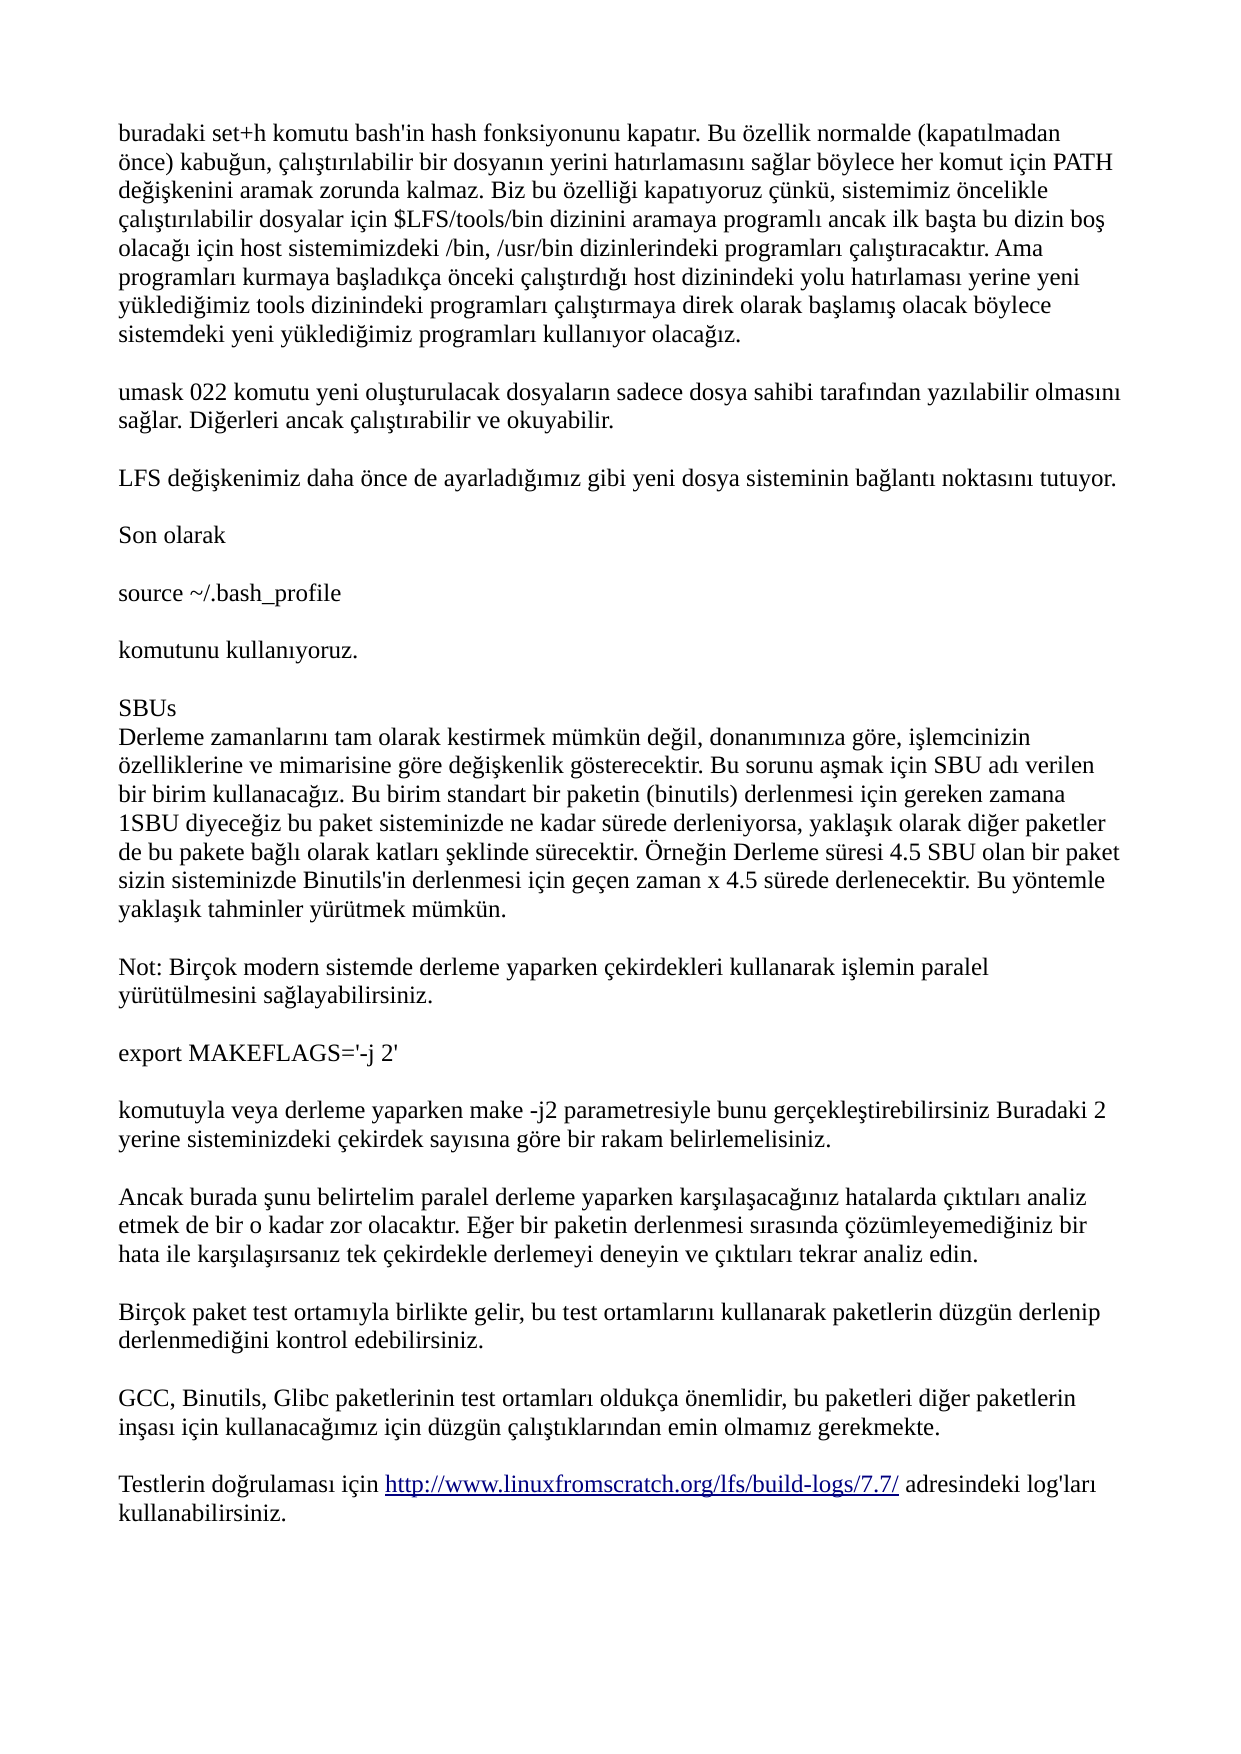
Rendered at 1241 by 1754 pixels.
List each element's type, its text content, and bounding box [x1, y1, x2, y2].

text source ~/.bash_profile [118, 578, 1122, 607]
text buradaki set+h komutu bash'in hash fonksiyonunu kapatır. Bu özellik normalde (kapatılmadan önce) kabuğun, çalıştırılabilir bir dosyanın yerini hatırlamasını sağlar böylece her komut için PATH değişkenini aramak zorunda kalmaz. Biz bu özelliği kapatıyoruz çünkü, sistemimiz öncelikle çalıştırılabilir dosyalar için $LFS/tools/bin dizinini aramaya programlı ancak ilk başta bu dizin boş olacağı için host sistemimizdeki /bin, /usr/bin dizinlerindeki programları çalıştıracaktır. Ama programları kurmaya başladıkça önceki çalıştırdığı host dizinindeki yolu hatırlaması yerine yeni yüklediğimiz tools dizinindeki programları çalıştırmaya direk olarak başlamış olacak böylece sistemdeki yeni yüklediğimiz programları kullanıyor olacağız. [118, 118, 1122, 348]
text umask 022 komutu yeni oluşturulacak dosyaların sadece dosya sahibi tarafından yazılabilir olmasını sağlar. Diğerleri ancak çalıştırabilir ve okuyabilir. [118, 377, 1122, 434]
text Ancak burada şunu belirtelim paralel derleme yaparken karşılaşacağınız hatalarda çıktıları analiz etmek de bir o kadar zor olacaktır. Eğer bir paketin derlenmesi sırasında çözümleyemediğiniz bir hata ile karşılaşırsanız tek çekirdekle derlemeyi deneyin ve çıktıları tekrar analiz edin. [118, 1182, 1122, 1268]
text Testlerin doğrulaması için http://www.linuxfromscratch.org/lfs/build-logs/7.7/ adresindeki log'ları kullanabilirsiniz. [118, 1469, 1122, 1527]
text LFS değişkenimiz daha önce de ayarladığımız gibi yeni dosya sisteminin bağlantı noktasını tutuyor. [118, 463, 1122, 492]
text GCC, Binutils, Glibc paketlerinin test ortamları oldukça önemlidir, bu paketleri diğer paketlerin inşası için kullanacağımız için düzgün çalıştıklarından emin olmamız gerekmekte. [118, 1383, 1122, 1441]
text Son olarak [118, 521, 1122, 549]
text export MAKEFLAGS='-j 2' [118, 1038, 1122, 1067]
text komutuyla veya derleme yaparken make -j2 parametresiyle bunu gerçekleştirebilirsiniz Buradaki 2 yerine sisteminizdeki çekirdek sayısına göre bir rakam belirlemelisiniz. [118, 1096, 1122, 1153]
text Birçok paket test ortamıyla birlikte gelir, bu test ortamlarını kullanarak paketlerin düzgün derlenip derlenmediğini kontrol edebilirsiniz. [118, 1297, 1122, 1354]
text Not: Birçok modern sistemde derleme yaparken çekirdekleri kullanarak işlemin paralel yürütülmesini sağlayabilirsiniz. [118, 952, 1122, 1009]
text komutunu kullanıyoruz. [118, 636, 1122, 664]
text Derleme zamanlarını tam olarak kestirmek mümkün değil, donanımınıza göre, işlemcinizin özelliklerine ve mimarisine göre değişkenlik gösterecektir. Bu sorunu aşmak için SBU adı verilen bir birim kullanacağız. Bu birim standart bir paketin (binutils) derlenmesi için gereken zamana 1SBU diyeceğiz bu paket sisteminizde ne kadar sürede derleniyorsa, yaklaşık olarak diğer paketler de bu pakete bağlı olarak katları şeklinde sürecektir. Örneğin Derleme süresi 4.5 SBU olan bir paket sizin sisteminizde Binutils'in derlenmesi için geçen zaman x 4.5 sürede derlenecektir. Bu yöntemle yaklaşık tahminler yürütmek mümkün. [118, 722, 1122, 923]
text SBUs [118, 693, 1122, 722]
